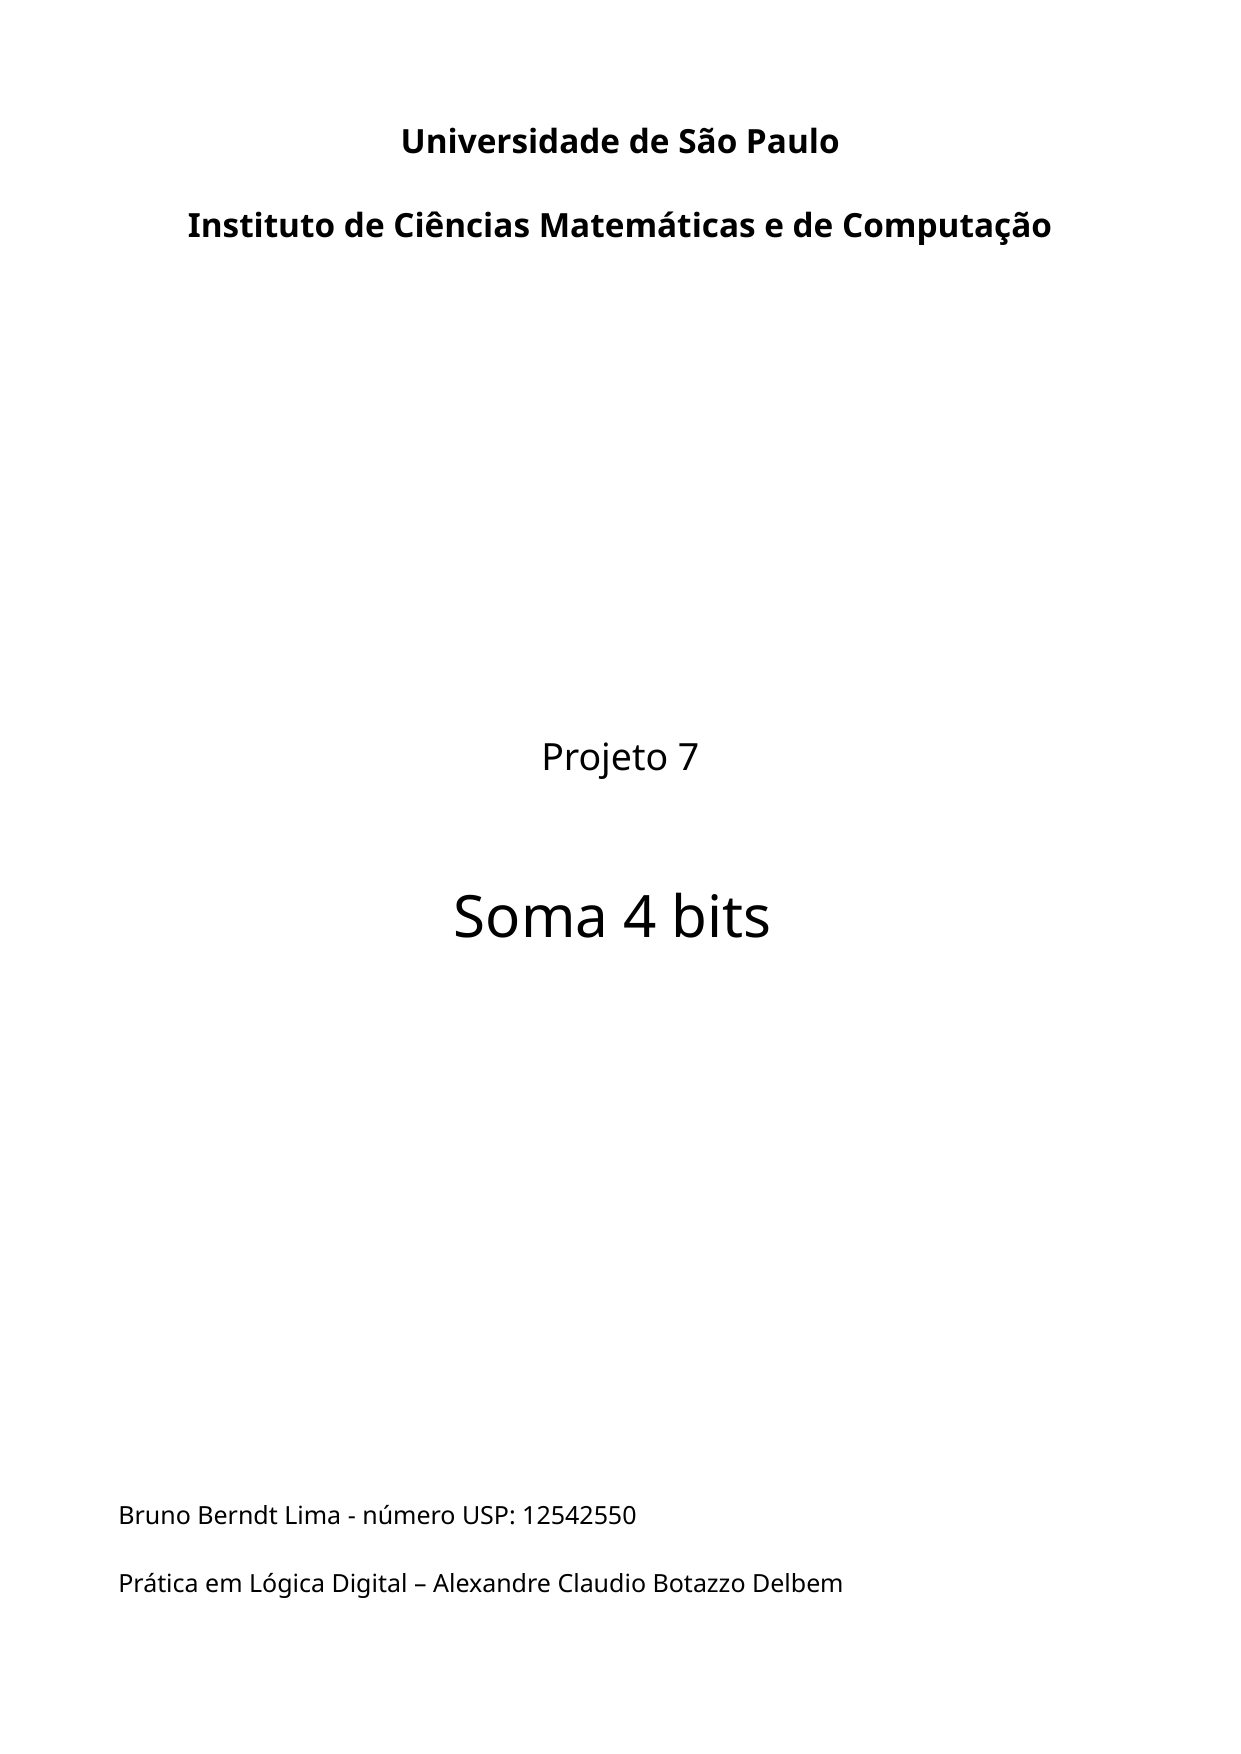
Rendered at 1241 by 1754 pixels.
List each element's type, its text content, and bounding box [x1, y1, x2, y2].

text Instituto de Ciências Matemáticas e de Computação [118, 202, 1122, 247]
text Prática em Lógica Digital – Alexandre Claudio Botazzo Delbem [118, 1565, 1122, 1599]
text Bruno Berndt Lima - número USP: 12542550 [118, 1498, 1122, 1532]
text Projeto 7 [118, 730, 1122, 781]
text Soma 4 bits [118, 875, 1122, 954]
text Universidade de São Paulo [118, 118, 1122, 163]
